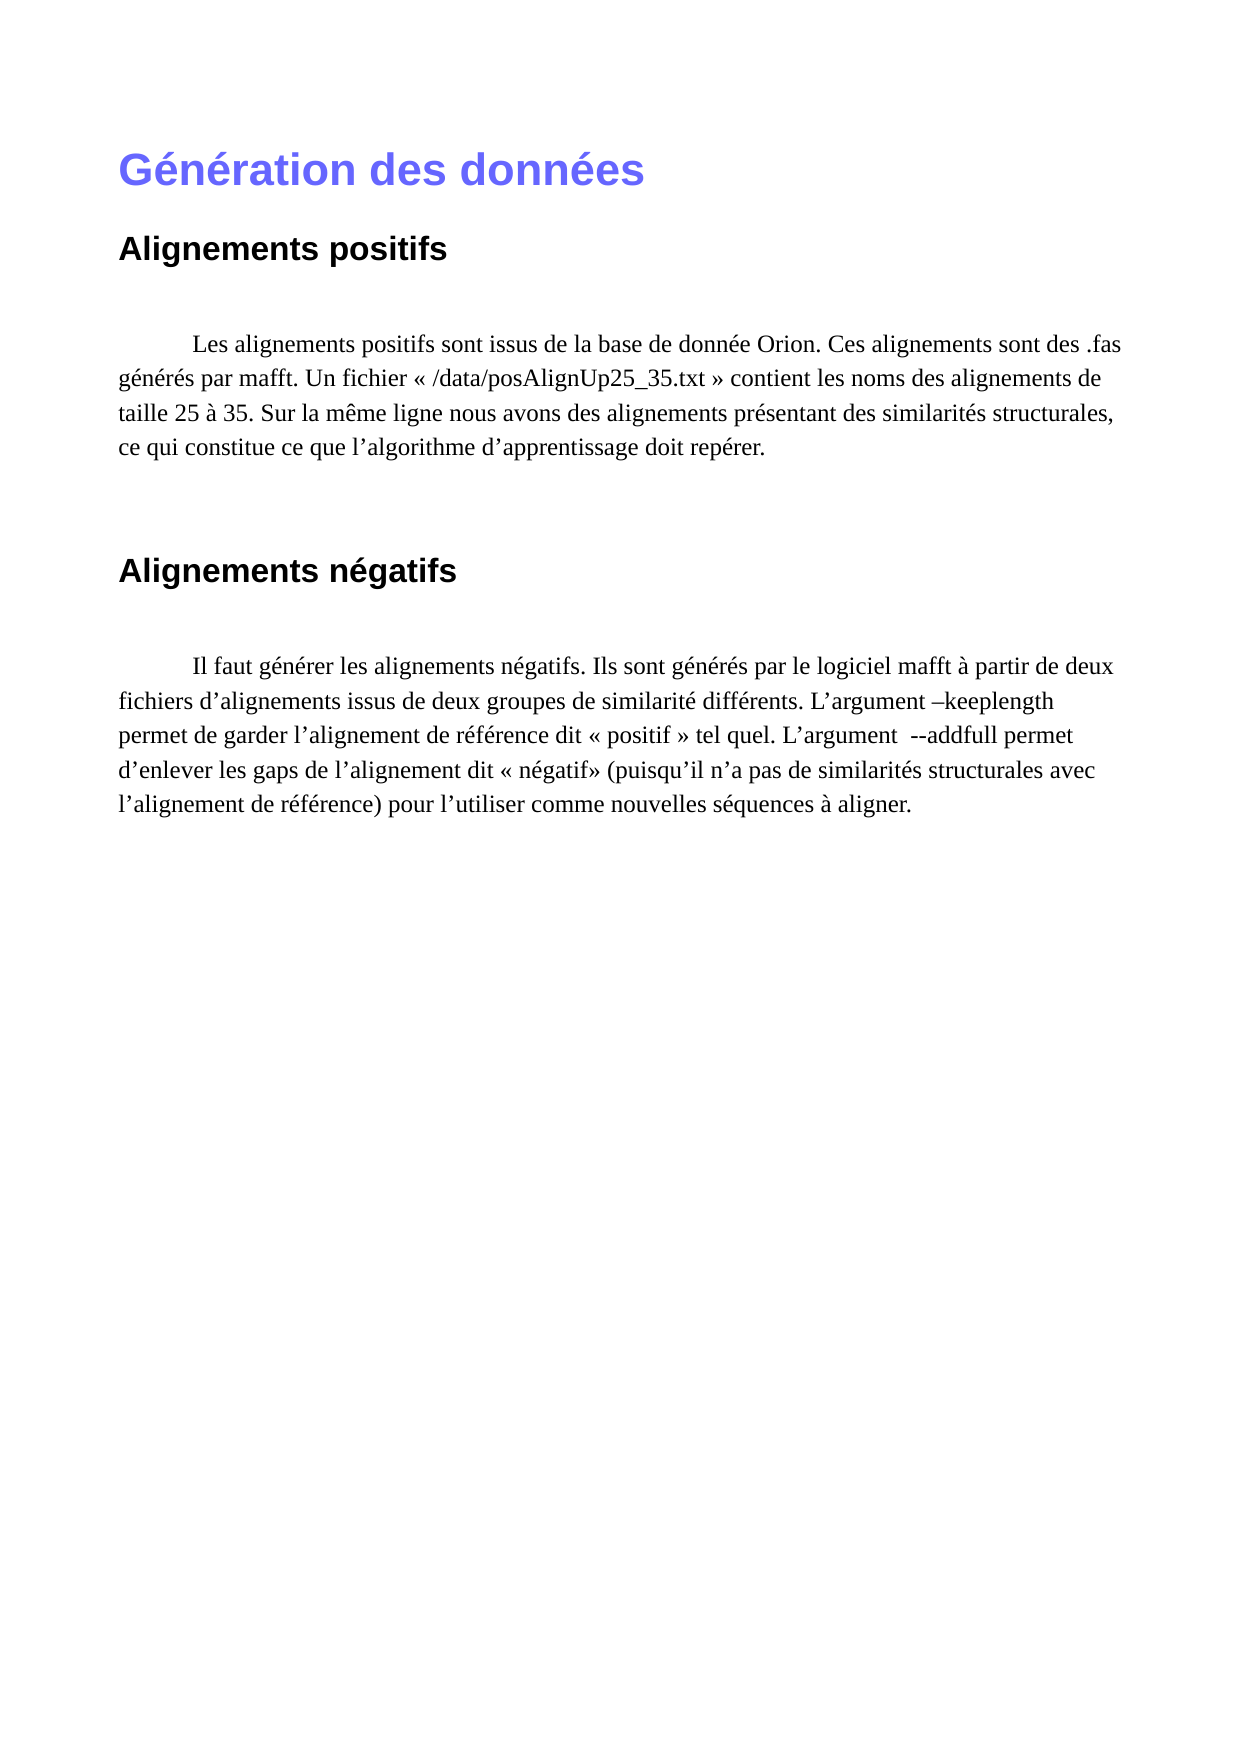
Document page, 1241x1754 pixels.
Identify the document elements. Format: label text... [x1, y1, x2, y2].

subtitle Alignements négatifs [118, 551, 1122, 590]
subtitle Alignements positifs [118, 228, 1122, 267]
subtitle Génération des données [118, 143, 1122, 195]
text Les alignements positifs sont issus de la base de donnée Orion. Ces alignements sont des .fas générés par mafft. Un fichier « /data/posAlignUp25_35.txt » contient les noms des alignements de taille 25 à 35. Sur la même ligne nous avons des alignements présentant des similarités structurales, ce qui constitue ce que l’algorithme d’apprentissage doit repérer. [118, 329, 1122, 461]
text Il faut générer les alignements négatifs. Ils sont générés par le logiciel mafft à partir de deux fichiers d’alignements issus de deux groupes de similarité différents. L’argument –keeplength permet de garder l’alignement de référence dit « positif » tel quel. L’argument --addfull permet d’enlever les gaps de l’alignement dit « négatif» (puisqu’il n’a pas de similarités structurales avec l’alignement de référence) pour l’utiliser comme nouvelles séquences à aligner. [118, 651, 1122, 818]
